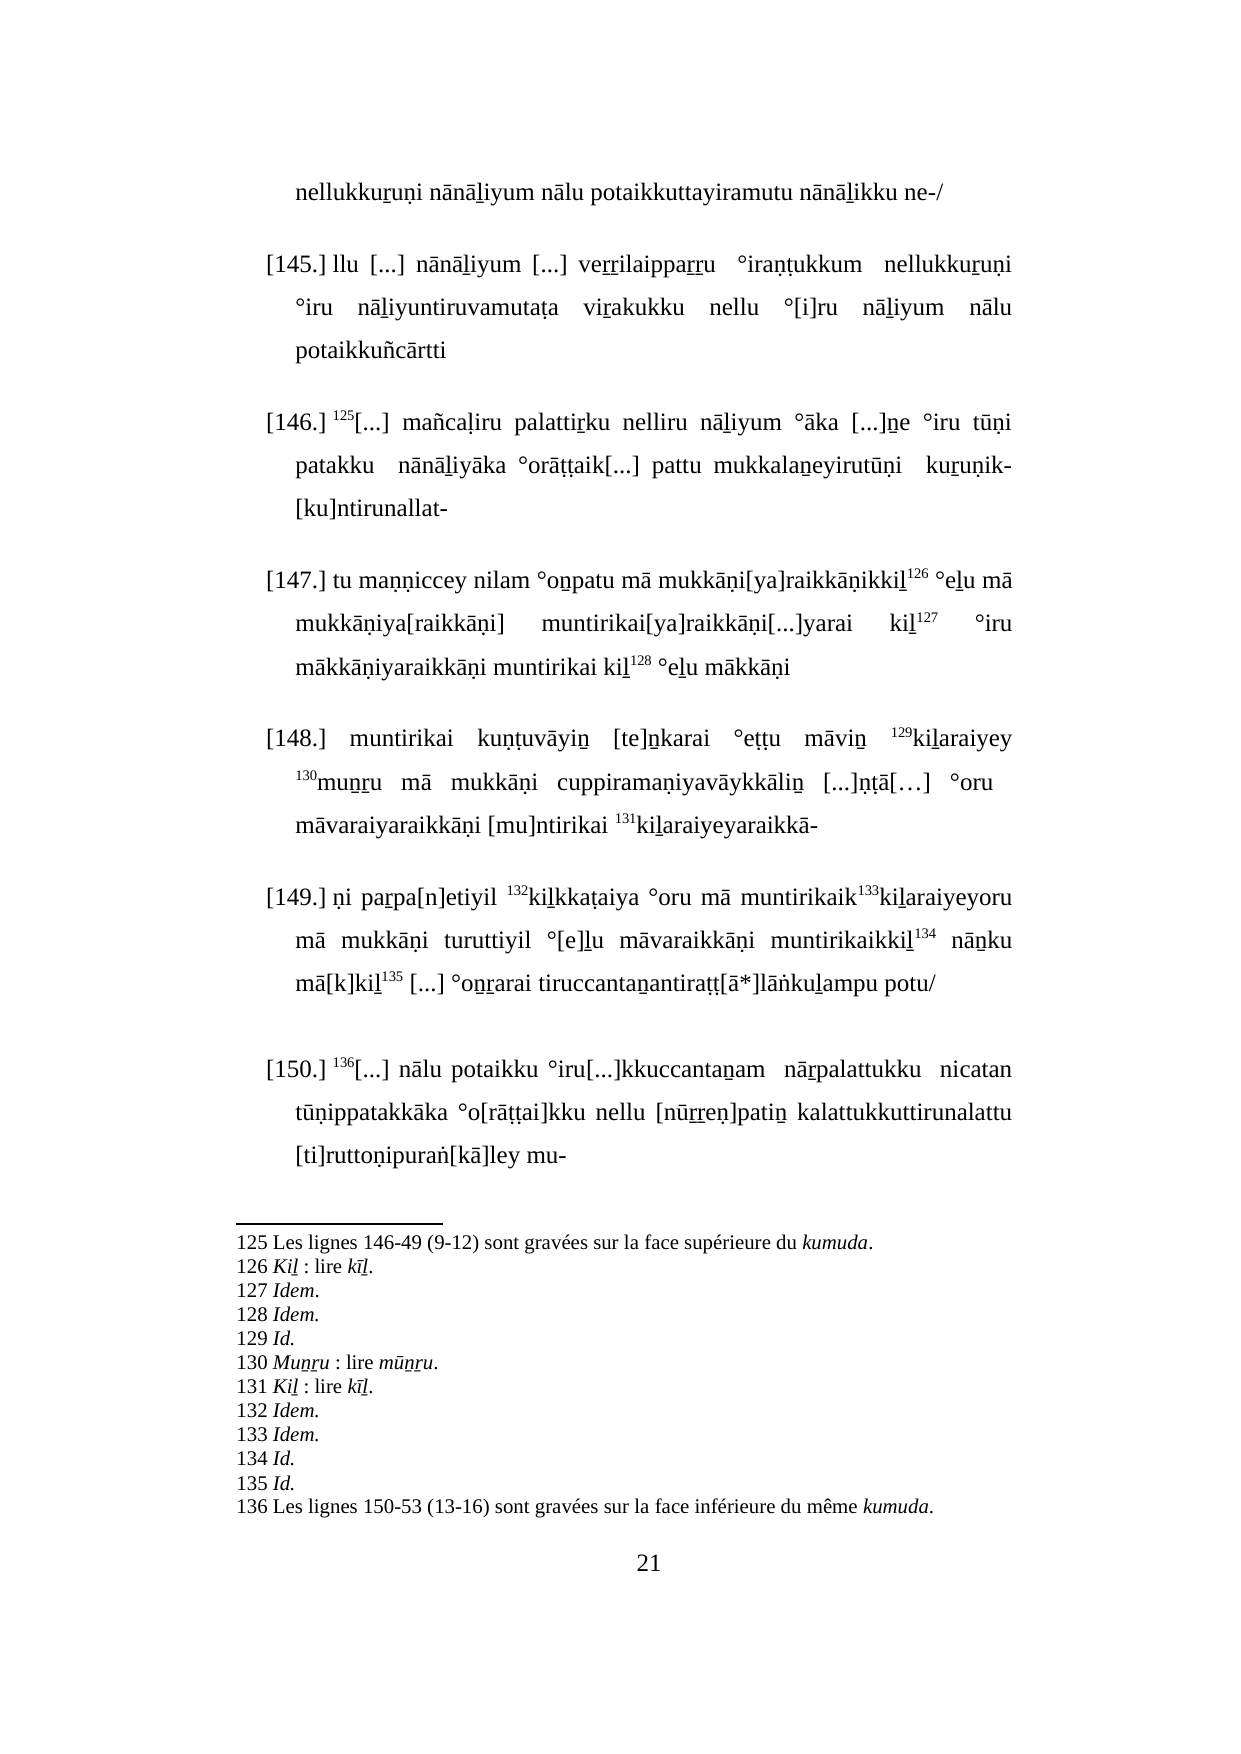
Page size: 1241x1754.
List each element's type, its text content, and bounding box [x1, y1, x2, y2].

text nellukkuṟuṇi nānāḻiyum nālu potaikkuttayiramutu nānāḻikku ne-/ [266, 177, 1012, 206]
text Les lignes 150-53 (13-16) sont gravées sur la face inférieure du même kumuda. [236, 1494, 1061, 1518]
text [146.] [...] mañcaḷiru palattiṟku nelliru nāḻiyum °āka [...]ṉe °iru tūṇi patakku nānāḻiyāka °orāṭṭaik[...] pattu mukkalaṉeyirutūṇi kuṟuṇik-[ku]ntirunallat- [266, 407, 1012, 522]
text [148.] muntirikai kuṇṭuvāyiṉ [te]ṉkarai °eṭṭu māviṉ kiḻaraiyey muṉṟu mā mukkāṇi cuppiramaṇiyavāykkāliṉ [...]ṇṭā[…] °oru māvaraiyaraikkāṇi [mu]ntirikai kiḻaraiyeyaraikkā- [266, 723, 1012, 838]
text Les lignes 146-49 (9-12) sont gravées sur la face supérieure du kumuda. [236, 1230, 1061, 1254]
text [149.] ṇi paṟpa[n]etiyil kiḻkkaṭaiya °oru mā muntirikaikkiḻaraiyeyoru mā mukkāṇi turuttiyil °[e]ḻu māvaraikkāṇi muntirikaikkiḻ nāṉku mā[k]kiḻ [...] °oṉṟarai tiruccantaṉantiraṭṭ[ā*]lāṅkuḻampu potu/ [266, 882, 1012, 997]
text Kiḻ : lire kīḻ. [236, 1254, 1061, 1278]
text Idem. [236, 1398, 1061, 1422]
text [145.] llu [...] nānāḻiyum [...] veṟṟilaippaṟṟu °iraṇṭukkum nellukkuṟuṇi °iru nāḻiyuntiruvamutaṭa viṟakukku nellu °[i]ru nāḻiyum nālu potaikkuñcārtti [266, 249, 1012, 364]
text [150.] [...] nālu potaikku °iru[...]kkuccantaṉam nāṟpalattukku nicatan tūṇippatakkāka °o[rāṭṭai]kku nellu [nūṟṟeṇ]patiṉ kalattukkuttirunalattu [ti]ruttoṇipuraṅ[kā]ley mu- [266, 1054, 1012, 1169]
text [147.] tu maṇṇiccey nilam °oṉpatu mā mukkāṇi[ya]raikkāṇikkiḻ °eḻu mā mukkāṇiya[raikkāṇi] muntirikai[ya]raikkāṇi[...]yarai kiḻ °iru mākkāṇiyaraikkāṇi muntirikai kiḻ °eḻu mākkāṇi [266, 565, 1012, 680]
text Kiḻ : lire kīḻ. [236, 1374, 1061, 1398]
text Id. [236, 1446, 1061, 1470]
text Id. [236, 1326, 1061, 1350]
text Id. [236, 1470, 1061, 1494]
text Muṉṟu : lire mūṉṟu. [236, 1350, 1061, 1374]
text Idem. [236, 1278, 1061, 1302]
text Idem. [236, 1422, 1061, 1446]
text Idem. [236, 1302, 1061, 1326]
